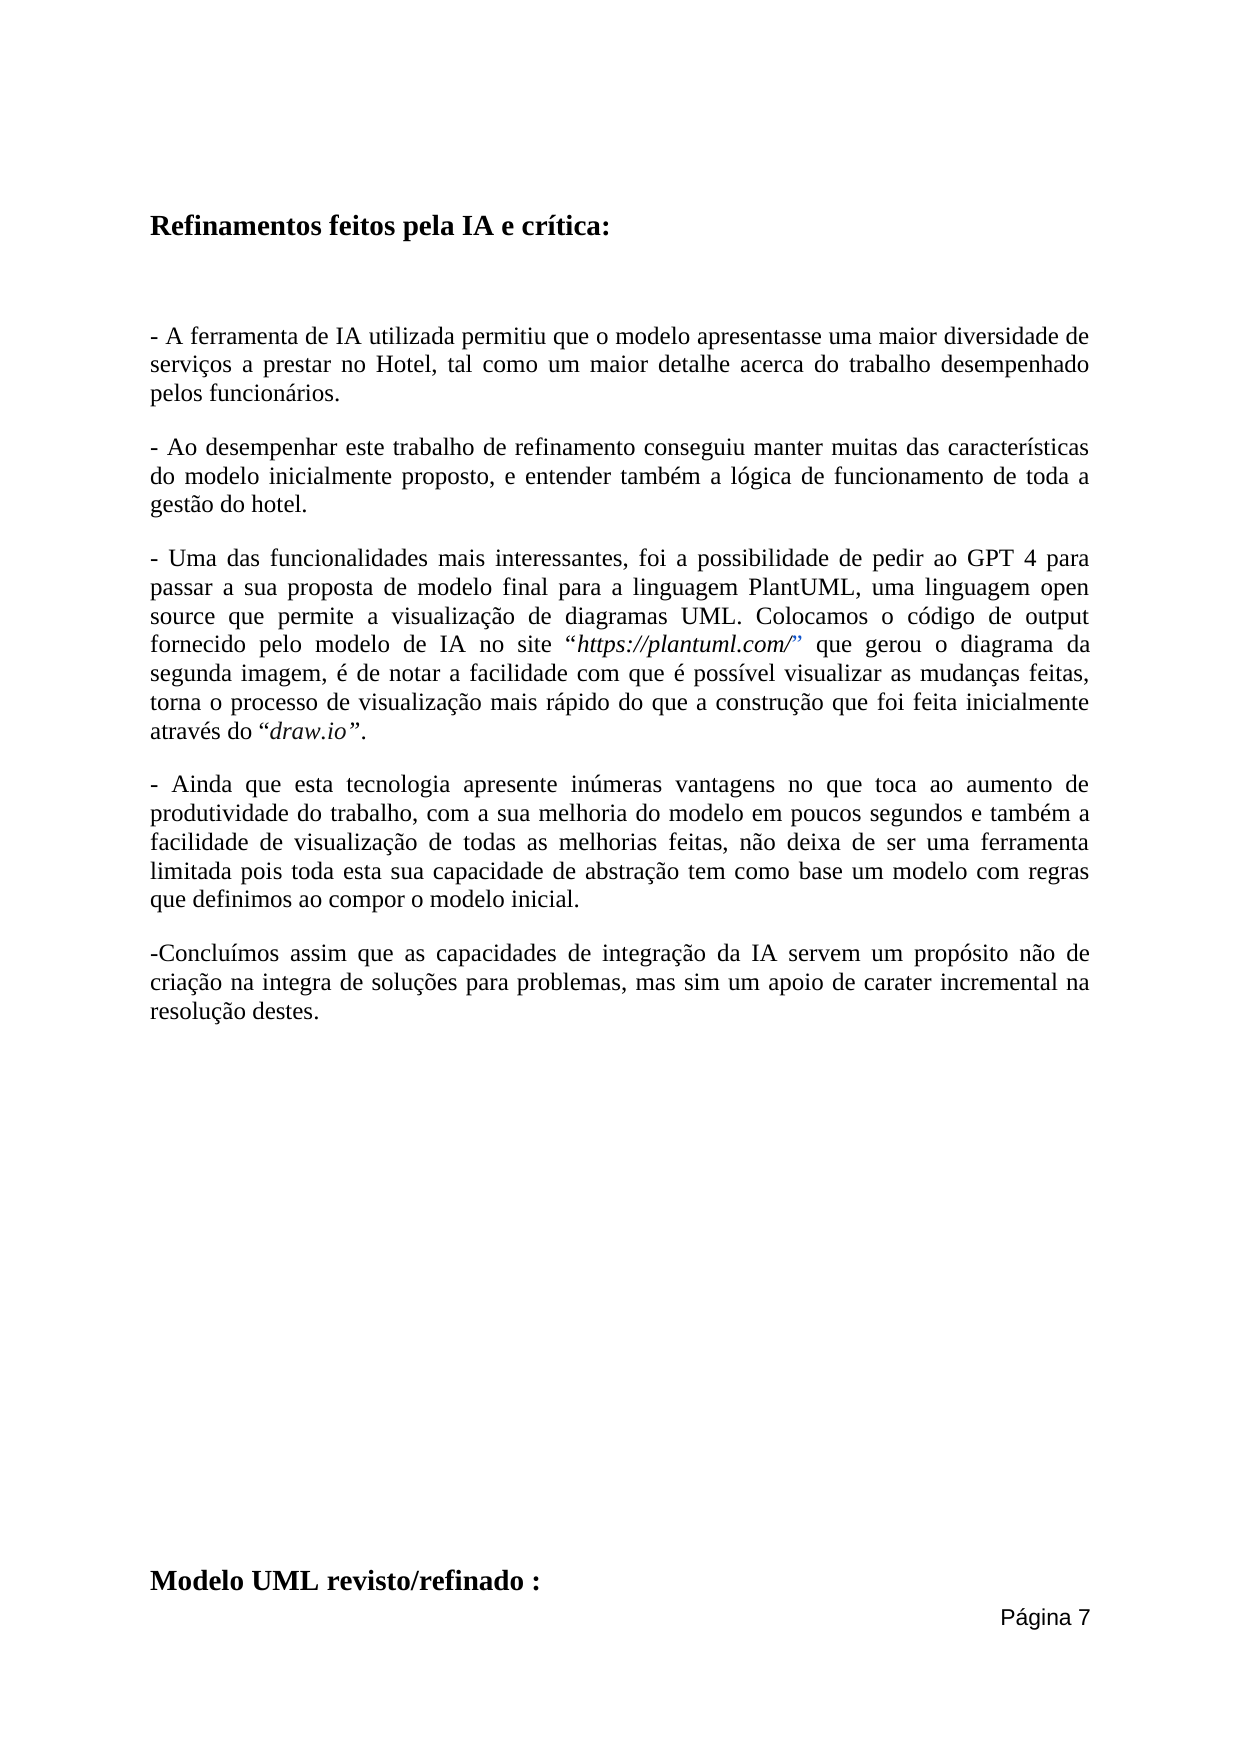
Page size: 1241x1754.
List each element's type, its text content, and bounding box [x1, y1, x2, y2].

text -Concluímos assim que as capacidades de integração da IA servem um propósito não de criação na integra de soluções para problemas, mas sim um apoio de carater incremental na resolução destes. [150, 938, 1091, 1024]
text Modelo UML revisto/refinado : [150, 1563, 1091, 1597]
text - Ao desempenhar este trabalho de refinamento conseguiu manter muitas das características do modelo inicialmente proposto, e entender também a lógica de funcionamento de toda a gestão do hotel. [150, 432, 1091, 518]
text Refinamentos feitos pela IA e crítica: [150, 208, 1091, 242]
text - A ferramenta de IA utilizada permitiu que o modelo apresentasse uma maior diversidade de serviços a prestar no Hotel, tal como um maior detalhe acerca do trabalho desempenhado pelos funcionários. [150, 321, 1091, 407]
text - Ainda que esta tecnologia apresente inúmeras vantagens no que toca ao aumento de produtividade do trabalho, com a sua melhoria do modelo em poucos segundos e também a facilidade de visualização de todas as melhorias feitas, não deixa de ser uma ferramenta limitada pois toda esta sua capacidade de abstração tem como base um modelo com regras que definimos ao compor o modelo inicial. [150, 769, 1091, 913]
text - Uma das funcionalidades mais interessantes, foi a possibilidade de pedir ao GPT 4 para passar a sua proposta de modelo final para a linguagem PlantUML, uma linguagem open source que permite a visualização de diagramas UML. Colocamos o código de output fornecido pelo modelo de IA no site “https://plantuml.com/” que gerou o diagrama da segunda imagem, é de notar a facilidade com que é possível visualizar as mudanças feitas, torna o processo de visualização mais rápido do que a construção que foi feita inicialmente através do “draw.io”. [150, 543, 1091, 744]
